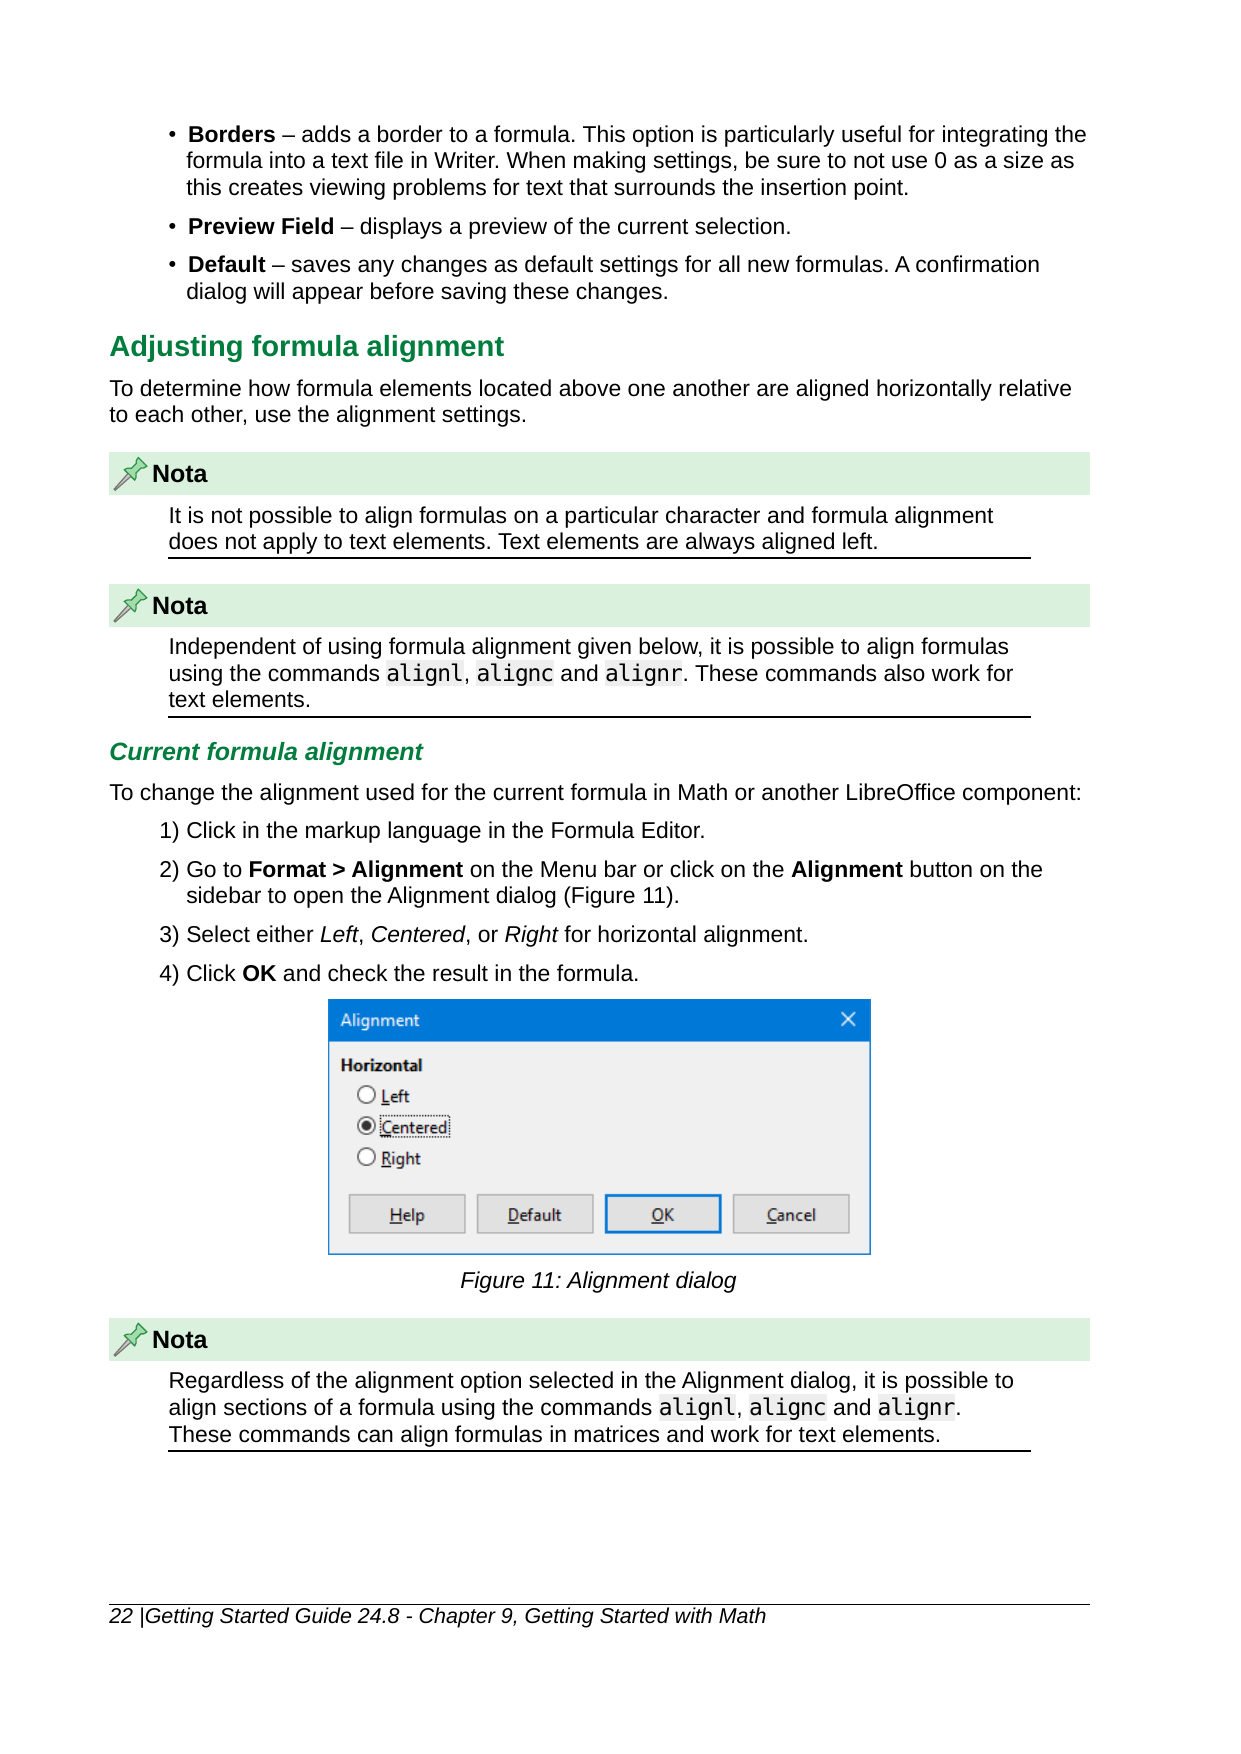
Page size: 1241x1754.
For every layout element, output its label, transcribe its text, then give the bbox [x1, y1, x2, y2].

subtitle Current formula alignment [109, 737, 1090, 766]
text It is not possible to align formulas on a particular character and formula alignment does not apply to text elements. Text elements are always aligned left. [168, 502, 1031, 557]
list Preview Field – displays a preview of the current selection. [168, 213, 1090, 239]
subtitle Nota [109, 1318, 1090, 1361]
list Click in the markup language in the Formula Editor. [186, 817, 1090, 844]
text To determine how formula elements located above one another are aligned horizontally relative to each other, use the alignment settings. [109, 375, 1090, 428]
text Regardless of the alignment option selected in the Alignment dialog, it is possible to align sections of a formula using the commands alignl, alignc and alignr. These commands can align formulas in matrices and work for text elements. [168, 1367, 1031, 1450]
text Figure 11: Alignment dialog [328, 1267, 871, 1293]
list Select either Left, Centered, or Right for horizontal alignment. [186, 921, 1090, 948]
list Default – saves any changes as default settings for all new formulas. A confirmation dialog will appear before saving these changes. [168, 251, 1090, 304]
list Click OK and check the result in the formula. [186, 960, 1090, 987]
picture [328, 999, 871, 1255]
text Independent of using formula alignment given below, it is possible to align formulas using the commands alignl, alignc and alignr. These commands also work for text elements. [168, 633, 1031, 716]
list Go to Format > Alignment on the Menu bar or click on the Alignment button on the sidebar to open the Alignment dialog (Figure 11). [186, 856, 1090, 909]
subtitle Nota [109, 452, 1090, 495]
subtitle Adjusting formula alignment [109, 329, 1090, 362]
list Borders – adds a border to a formula. This option is particularly useful for integrating the formula into a text file in Writer. When making settings, be sure to not use 0 as a size as this creates viewing problems for text that surrounds the insertion point. [168, 121, 1090, 200]
subtitle Nota [109, 584, 1090, 627]
list To change the alignment used for the current formula in Math or another LibreOffice component: [109, 778, 1090, 805]
